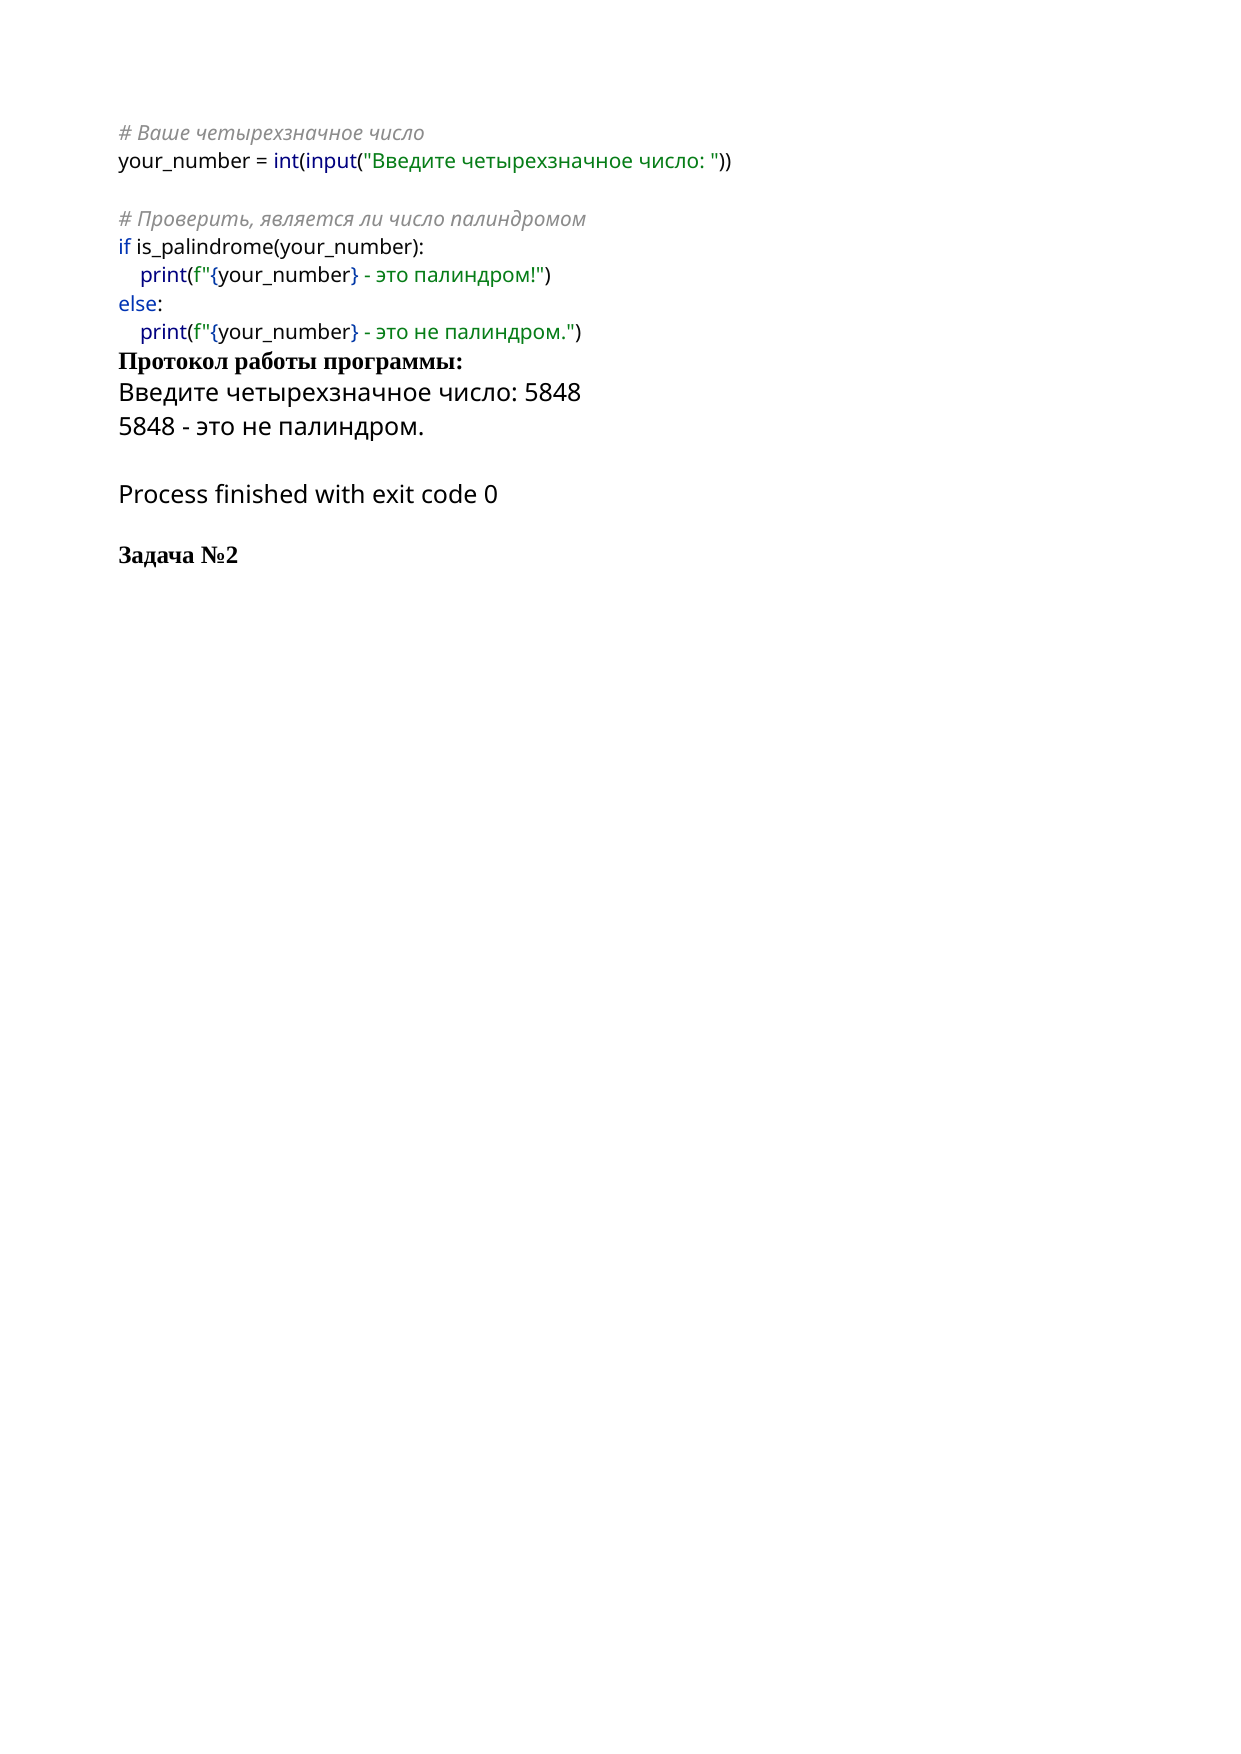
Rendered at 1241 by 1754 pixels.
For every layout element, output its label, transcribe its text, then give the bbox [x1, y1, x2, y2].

text 5848 - это не палиндром. [118, 409, 1122, 443]
text Введите четырехзначное число: 5848 [118, 375, 1122, 409]
text Задача №2 [118, 540, 1122, 568]
text Протокол работы программы: [118, 346, 1122, 375]
text Process finished with exit code 0 [118, 477, 1122, 511]
text # Ваше четырехзначное число your_number = int(input("Введите четырехзначное число: ")) # Проверить, является ли число палиндромом if is_palindrome(your_number): print(f"{your_number} - это палиндром!") else: print(f"{your_number} - это не палиндром.") [118, 118, 1122, 346]
